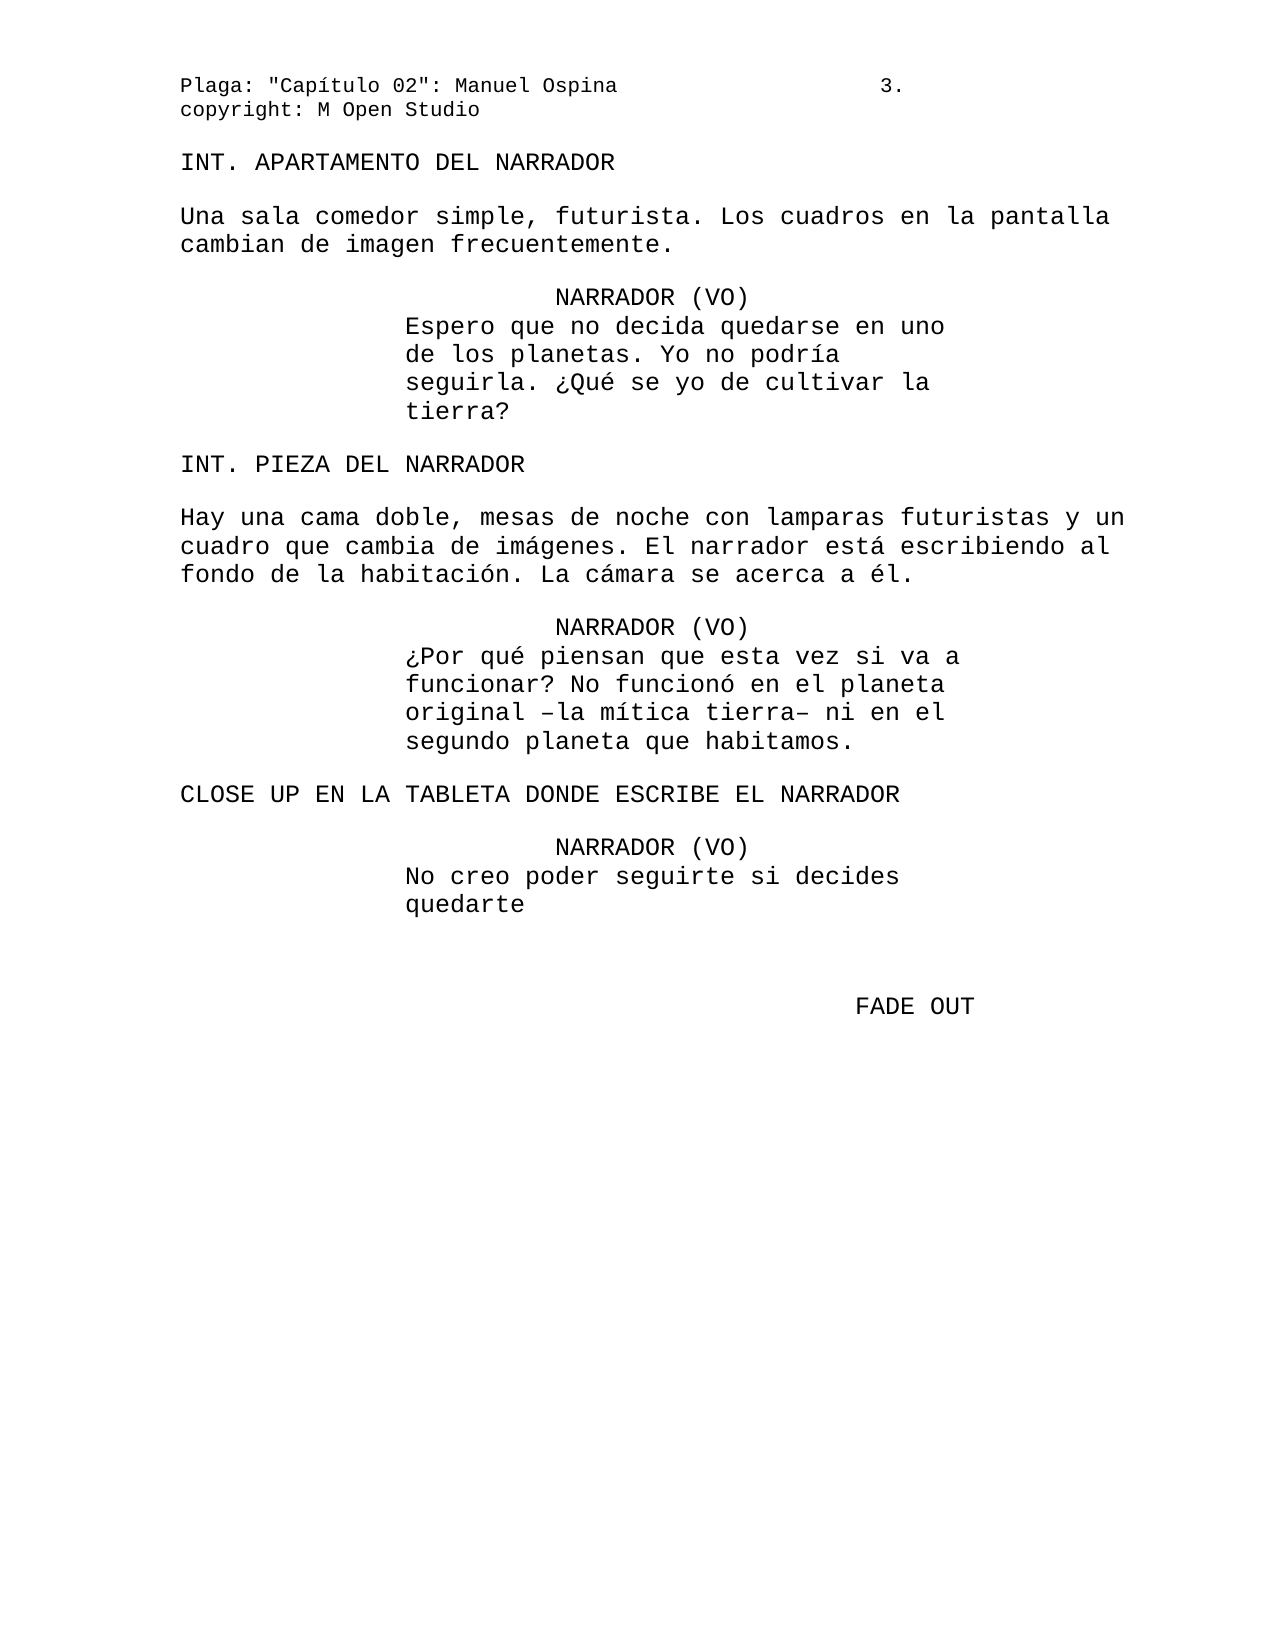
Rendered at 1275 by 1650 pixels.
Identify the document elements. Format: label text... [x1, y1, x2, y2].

text No creo poder seguirte si decides quedarte [405, 863, 975, 920]
text Close up en la tableta donde escribe el narrador [180, 782, 1125, 810]
text Narrador (VO) [555, 835, 975, 863]
text Narrador (VO) [555, 285, 975, 313]
text Narrador (vo) [555, 615, 975, 643]
text Una sala comedor simple, futurista. Los cuadros en la pantalla cambian de imagen frecuentemente. [180, 203, 1125, 260]
text Hay una cama doble, mesas de noche con lamparas futuristas y un cuadro que cambia de imágenes. El narrador está escribiendo al fondo de la habitación. La cámara se acerca a él. [180, 505, 1125, 590]
text FADE OUT [855, 994, 1125, 1022]
text ¿Por qué piensan que esta vez si va a funcionar? No funcionó en el planeta original –la mítica tierra– ni en el segundo planeta que habitamos. [405, 643, 975, 757]
text Int. Apartamento del narrador [180, 150, 1125, 178]
text Int. Pieza del narrador [180, 452, 1125, 480]
text Espero que no decida quedarse en uno de los planetas. Yo no podría seguirla. ¿Qué se yo de cultivar la tierra? [405, 313, 975, 427]
